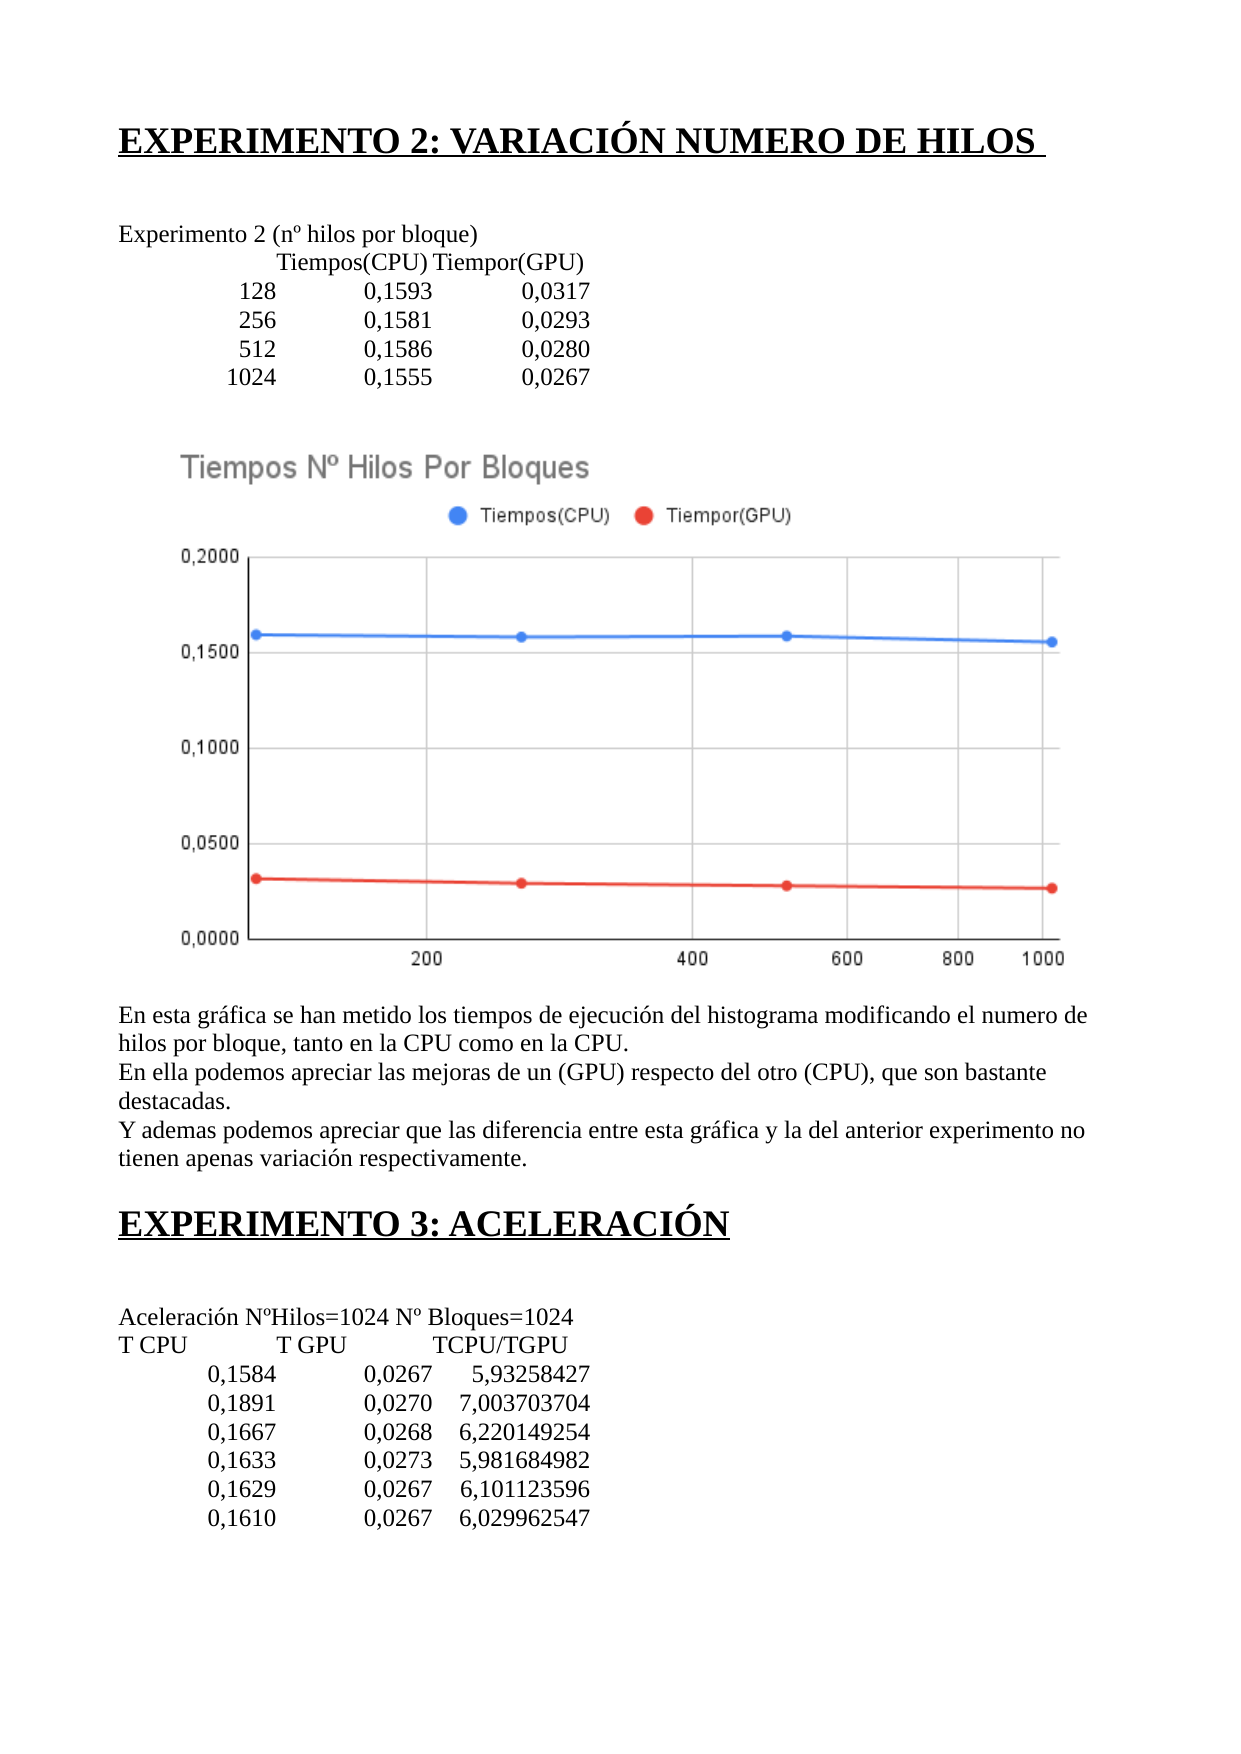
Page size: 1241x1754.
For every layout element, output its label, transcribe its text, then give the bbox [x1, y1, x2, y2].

table_cell 0,1555 [276, 363, 432, 391]
table_cell 0,1593 [276, 276, 432, 305]
table_cell 256 [118, 305, 276, 334]
table_cell 5,93258427 [432, 1359, 590, 1388]
text En esta gráfica se han metido los tiempos de ejecución del histograma modificando el numero de hilos por bloque, tanto en la CPU como en la CPU. [118, 420, 1122, 1057]
table_cell 0,1891 [118, 1388, 276, 1417]
table_cell 0,0268 [276, 1417, 432, 1445]
table_cell 0,1610 [118, 1503, 276, 1532]
table_cell [118, 248, 276, 276]
text En ella podemos apreciar las mejoras de un (GPU) respecto del otro (CPU), que son bastante destacadas. [118, 1057, 1122, 1115]
table_cell 0,0267 [276, 1359, 432, 1388]
table_cell 0,1629 [118, 1474, 276, 1503]
table_cell 0,0317 [432, 276, 590, 305]
table_cell 512 [118, 334, 276, 362]
text EXPERIMENTO 2: VARIACIÓN NUMERO DE HILOS [118, 118, 1122, 161]
table_cell T GPU [276, 1330, 432, 1359]
table_cell 1024 [118, 363, 276, 391]
table_cell Tiempor(GPU) [432, 248, 590, 276]
table_header Experimento 2 (nº hilos por bloque) [118, 219, 590, 247]
table_cell 6,029962547 [432, 1503, 590, 1532]
table_cell 6,220149254 [432, 1417, 590, 1445]
table_cell 0,1633 [118, 1445, 276, 1474]
table_cell 7,003703704 [432, 1388, 590, 1417]
table_cell 6,101123596 [432, 1474, 590, 1503]
table_cell T CPU [118, 1330, 276, 1359]
table_cell TCPU/TGPU [432, 1330, 590, 1359]
table_cell 5,981684982 [432, 1445, 590, 1474]
picture [151, 420, 1089, 1000]
text EXPERIMENTO 3: ACELERACIÓN [118, 1201, 1122, 1244]
table_cell Tiempos(CPU) [276, 248, 432, 276]
table_cell 0,0267 [276, 1503, 432, 1532]
table_cell 0,1667 [118, 1417, 276, 1445]
table_cell 0,1581 [276, 305, 432, 334]
table_cell 0,1584 [118, 1359, 276, 1388]
text Y ademas podemos apreciar que las diferencia entre esta gráfica y la del anterior experimento no tienen apenas variación respectivamente. [118, 1115, 1122, 1172]
table_cell 128 [118, 276, 276, 305]
table_cell 0,0293 [432, 305, 590, 334]
table_cell 0,0280 [432, 334, 590, 362]
table_cell 0,1586 [276, 334, 432, 362]
table_cell 0,0267 [432, 363, 590, 391]
table_header Aceleración NºHilos=1024 Nº Bloques=1024 [118, 1302, 590, 1330]
table_cell 0,0273 [276, 1445, 432, 1474]
table_cell 0,0270 [276, 1388, 432, 1417]
table_cell 0,0267 [276, 1474, 432, 1503]
